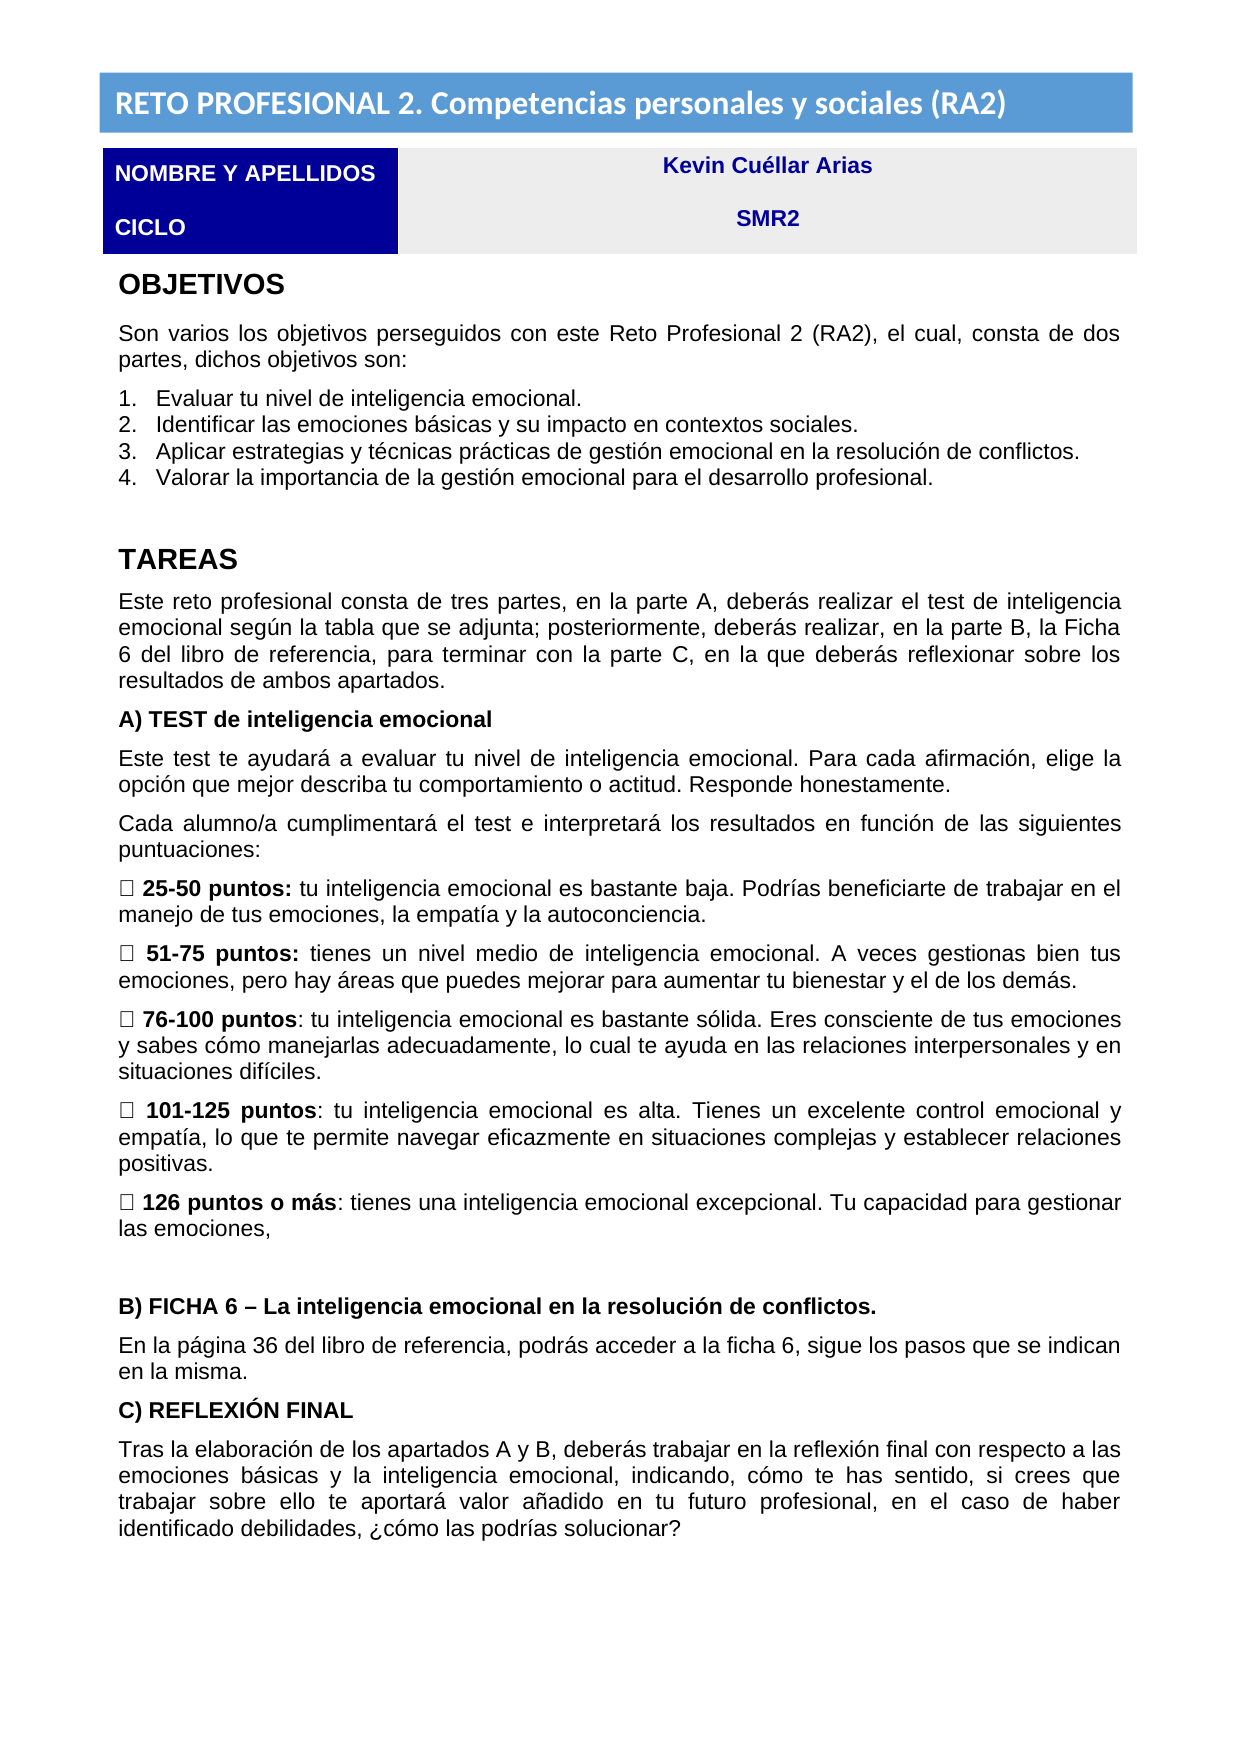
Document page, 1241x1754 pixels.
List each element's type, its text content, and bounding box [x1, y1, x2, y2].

table_cell SMR2 [399, 201, 1137, 254]
text TAREAS [118, 542, 1122, 575]
text A) TEST de inteligencia emocional [118, 706, 1122, 732]
table_header Kevin Cuéllar Arias [399, 148, 1137, 201]
text Cada alumno/a cumplimentará el test e interpretará los resultados en función de las siguientes puntuaciones: [118, 810, 1122, 863]
text  101-125 puntos: tu inteligencia emocional es alta. Tienes un excelente control emocional y empatía, lo que te permite navegar eficazmente en situaciones complejas y establecer relaciones positivas. [118, 1097, 1122, 1176]
text Son varios los objetivos perseguidos con este Reto Profesional 2 (RA2), el cual, consta de dos partes, dichos objetivos son: [118, 320, 1122, 373]
table_header NOMBRE Y APELLIDOS [103, 148, 398, 201]
text  51-75 puntos: tienes un nivel medio de inteligencia emocional. A veces gestionas bien tus emociones, pero hay áreas que puedes mejorar para aumentar tu bienestar y el de los demás. [118, 940, 1122, 993]
list Aplicar estrategias y técnicas prácticas de gestión emocional en la resolución de conflictos. [118, 438, 1122, 464]
text  25-50 puntos: tu inteligencia emocional es bastante baja. Podrías beneficiarte de trabajar en el manejo de tus emociones, la empatía y la autoconciencia. [118, 875, 1122, 928]
text  76-100 puntos: tu inteligencia emocional es bastante sólida. Eres consciente de tus emociones y sabes cómo manejarlas adecuadamente, lo cual te ayuda en las relaciones interpersonales y en situaciones difíciles. [118, 1006, 1122, 1084]
text En la página 36 del libro de referencia, podrás acceder a la ficha 6, sigue los pasos que se indican en la misma. [118, 1332, 1122, 1384]
text  126 puntos o más: tienes una inteligencia emocional excepcional. Tu capacidad para gestionar las emociones, [118, 1189, 1122, 1241]
list Identificar las emociones básicas y su impacto en contextos sociales. [118, 411, 1122, 438]
text Este test te ayudará a evaluar tu nivel de inteligencia emocional. Para cada afirmación, elige la opción que mejor describa tu comportamiento o actitud. Responde honestamente. [118, 745, 1122, 797]
text OBJETIVOS [118, 267, 1122, 301]
text Este reto profesional consta de tres partes, en la parte A, deberás realizar el test de inteligencia emocional según la tabla que se adjunta; posteriormente, deberás realizar, en la parte B, la Ficha 6 del libro de referencia, para terminar con la parte C, en la que deberás reflexionar sobre los resultados de ambos apartados. [118, 588, 1122, 693]
text B) FICHA 6 – La inteligencia emocional en la resolución de conflictos. [118, 1293, 1122, 1319]
text C) REFLEXIÓN FINAL [118, 1397, 1122, 1423]
text Tras la elaboración de los apartados A y B, deberás trabajar en la reflexión final con respecto a las emociones básicas y la inteligencia emocional, indicando, cómo te has sentido, si crees que trabajar sobre ello te aportará valor añadido en tu futuro profesional, en el caso de haber identificado debilidades, ¿cómo las podrías solucionar? [118, 1436, 1122, 1541]
list Evaluar tu nivel de inteligencia emocional. [118, 385, 1122, 411]
list Valorar la importancia de la gestión emocional para el desarrollo profesional. [118, 464, 1122, 491]
table_cell CICLO [103, 201, 398, 254]
